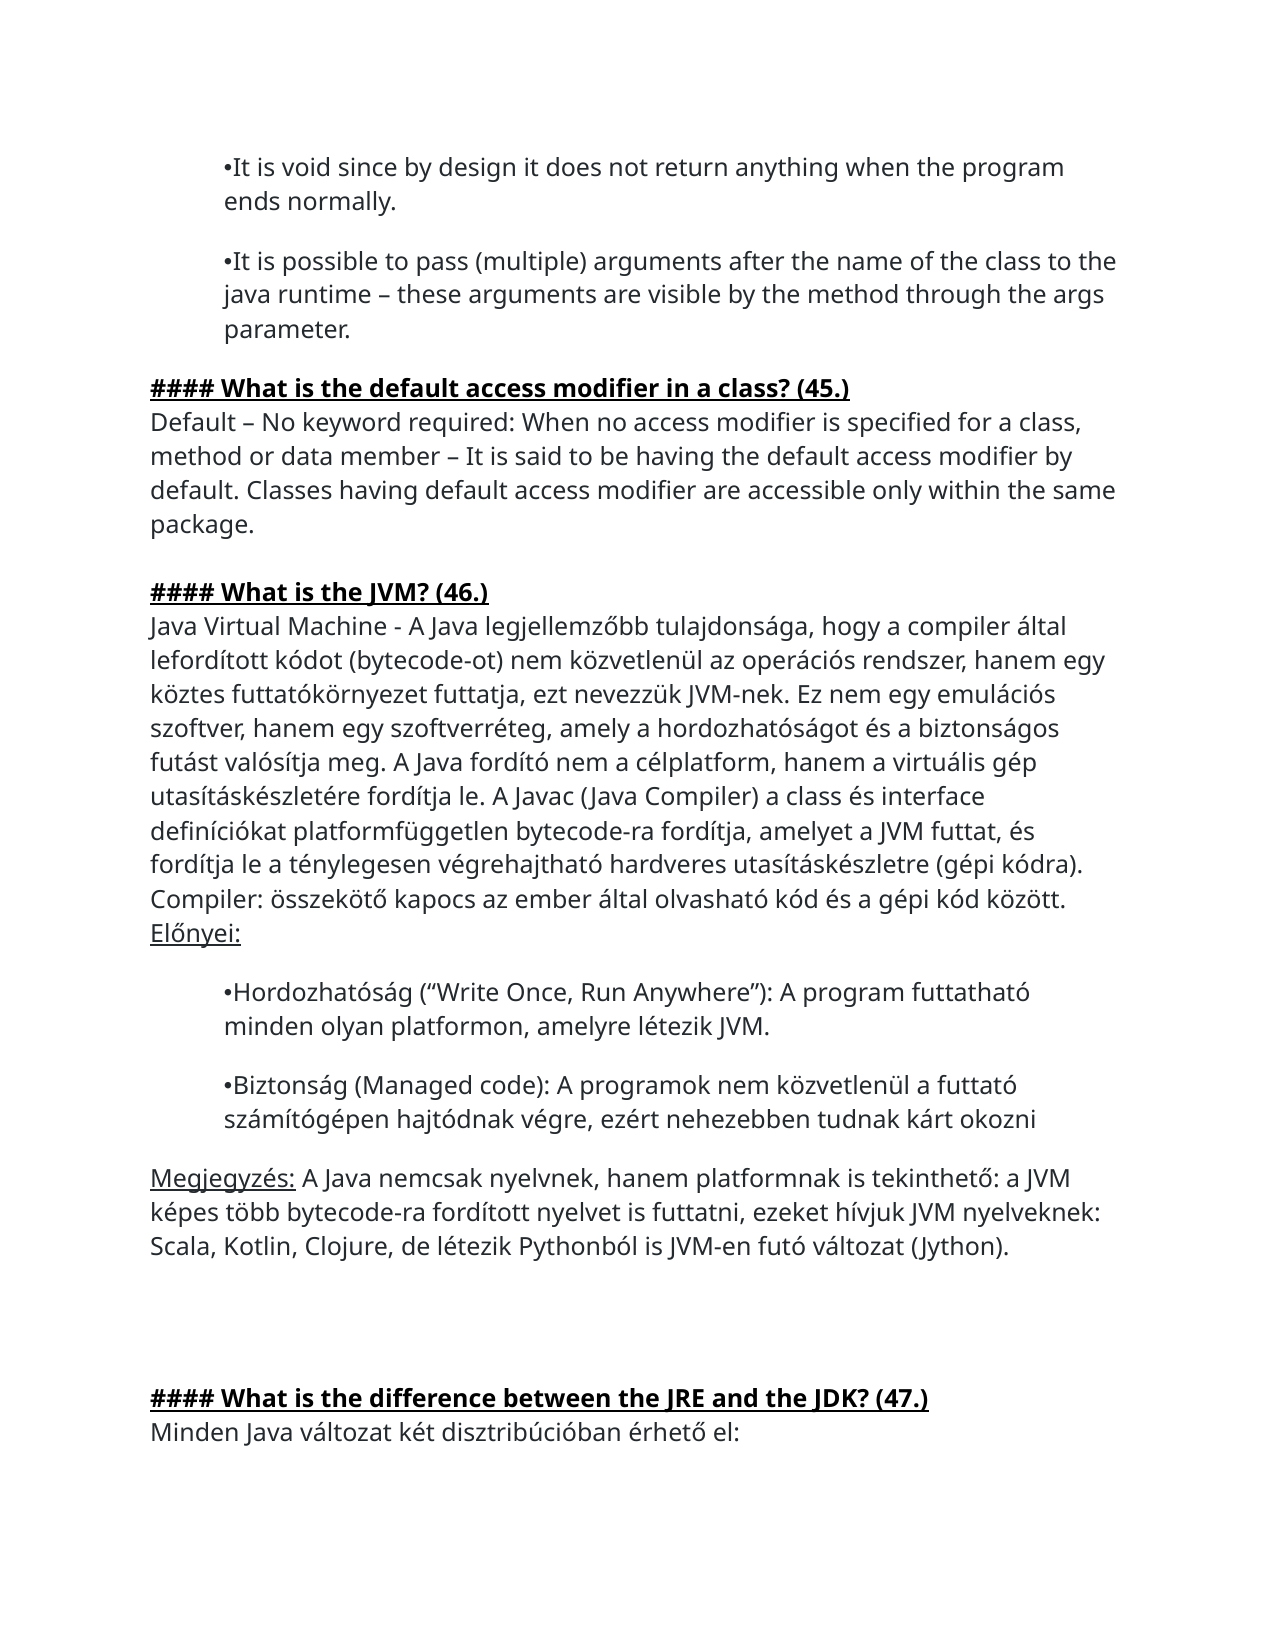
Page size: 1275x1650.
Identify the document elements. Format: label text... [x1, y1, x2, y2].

list Biztonság (Managed code): A programok nem közvetlenül a futtató számítógépen hajtódnak végre, ezért nehezebben tudnak kárt okozni [150, 1067, 1125, 1136]
list It is void since by design it does not return anything when the program ends normally. [150, 150, 1125, 218]
text #### What is the JVM? (46.) [150, 575, 1125, 609]
text Megjegyzés: A Java nemcsak nyelvnek, hanem platformnak is tekinthető: a JVM képes több bytecode-ra fordított nyelvet is futtatni, ezeket hívjuk JVM nyelveknek: Scala, Kotlin, Clojure, de létezik Pythonból is JVM-en futó változat (Jython). [150, 1161, 1125, 1263]
text #### What is the default access modifier in a class? (45.) [150, 370, 1125, 404]
list It is possible to pass (multiple) arguments after the name of the class to the java runtime – these arguments are visible by the method through the args parameter. [150, 243, 1125, 345]
list Hordozhatóság (“Write Once, Run Anywhere”): A program futtatható minden olyan platformon, amelyre létezik JVM. [150, 974, 1125, 1042]
text #### What is the difference between the JRE and the JDK? (47.) [150, 1381, 1125, 1415]
text Default – No keyword required: When no access modifier is specified for a class, method or data member – It is said to be having the default access modifier by default. Classes having default access modifier are accessible only within the same package. [150, 404, 1125, 541]
text Előnyei: [150, 915, 1125, 949]
text Java Virtual Machine - A Java legjellemzőbb tulajdonsága, hogy a compiler által lefordított kódot (bytecode-ot) nem közvetlenül az operációs rendszer, hanem egy köztes futtatókörnyezet futtatja, ezt nevezzük JVM-nek. Ez nem egy emulációs szoftver, hanem egy szoftverréteg, amely a hordozhatóságot és a biztonságos futást valósítja meg. A Java fordító nem a célplatform, hanem a virtuális gép utasításkészletére fordítja le. A Javac (Java Compiler) a class és interface definíciókat platformfüggetlen bytecode-ra fordítja, amelyet a JVM futtat, és fordítja le a ténylegesen végrehajtható hardveres utasításkészletre (gépi kódra). Compiler: összekötő kapocs az ember által olvasható kód és a gépi kód között. [150, 609, 1125, 915]
text Minden Java változat két disztribúcióban érhető el: [150, 1415, 1125, 1449]
